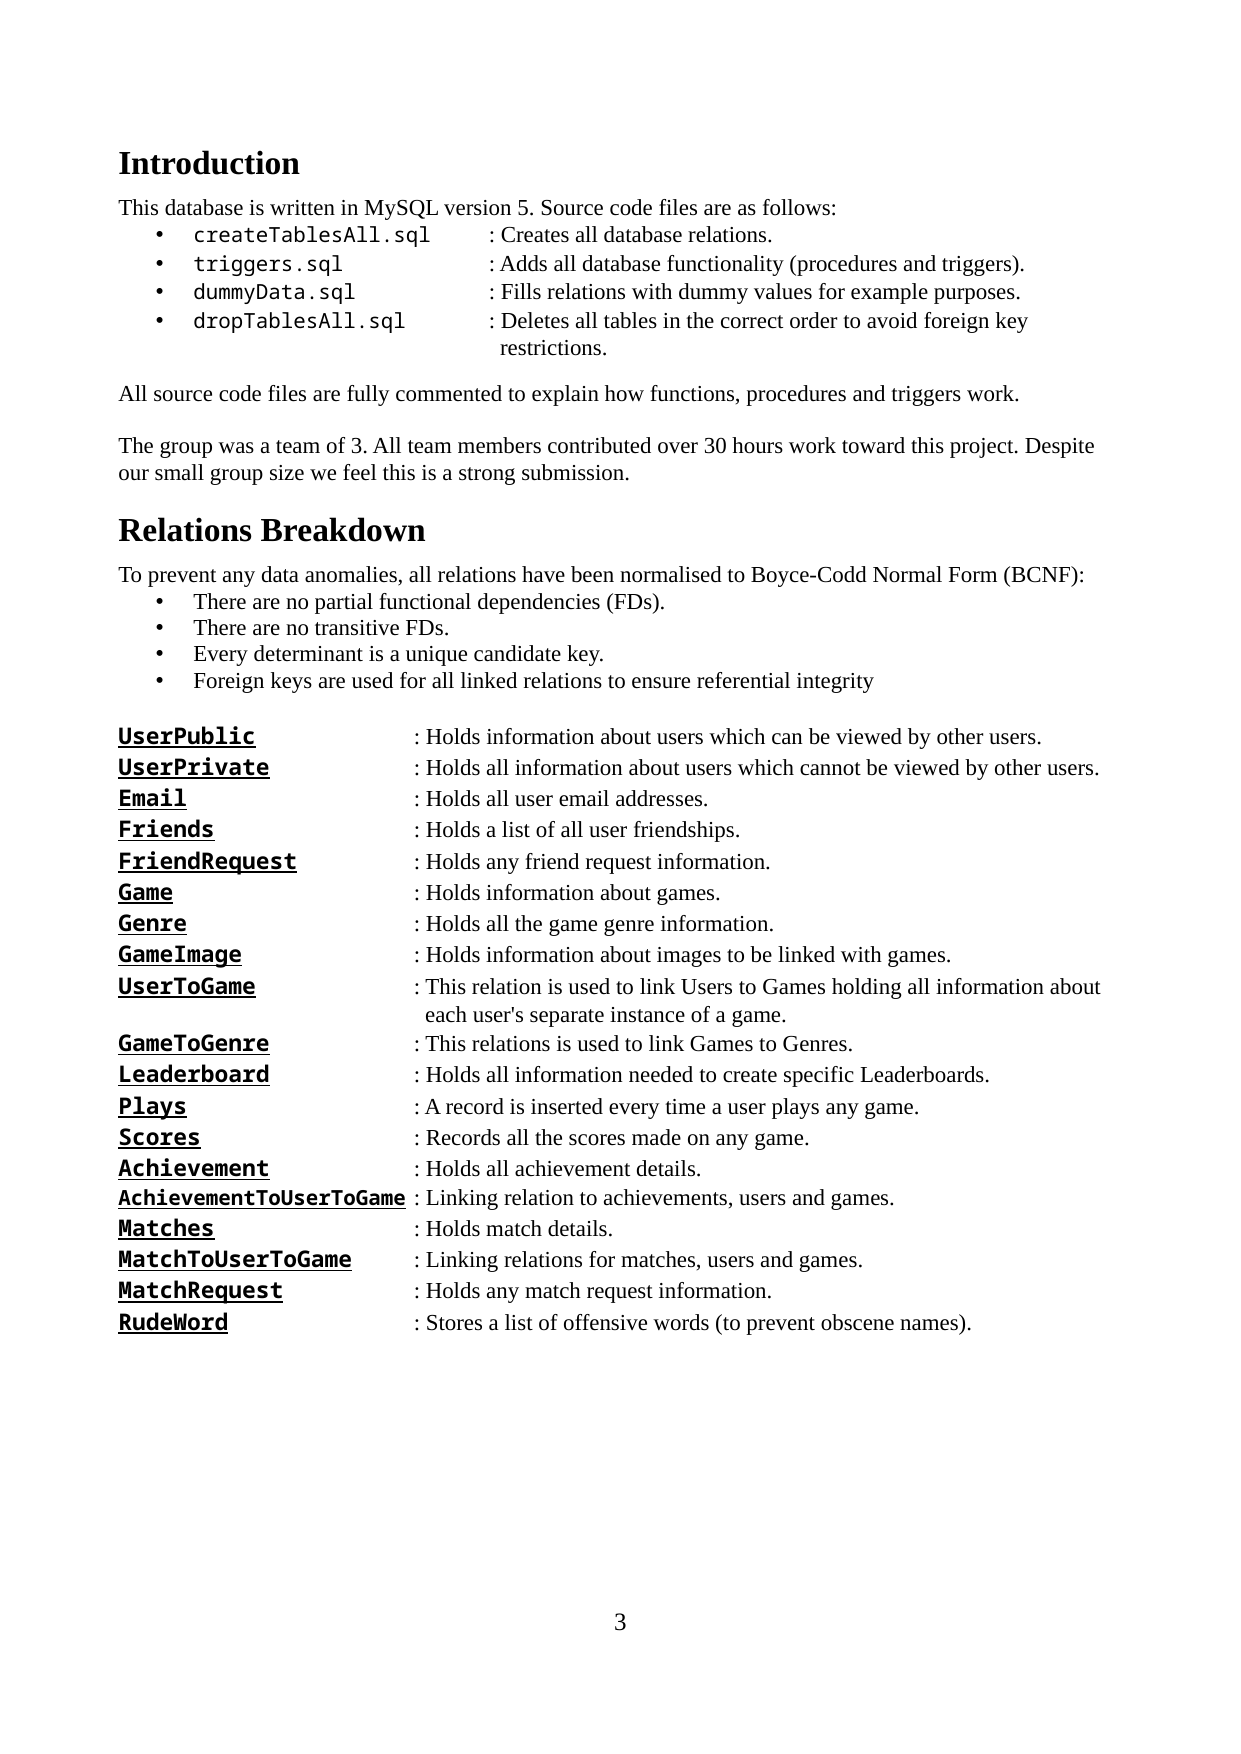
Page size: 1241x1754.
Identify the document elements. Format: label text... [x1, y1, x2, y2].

text Game : Holds information about games. [118, 876, 1122, 907]
list Every determinant is a unique candidate key. [156, 641, 1122, 667]
text To prevent any data anomalies, all relations have been normalised to Boyce-Codd Normal Form (BCNF): [118, 561, 1122, 588]
text FriendRequest : Holds any friend request information. [118, 844, 1122, 876]
text MatchToUserToGame : Linking relations for matches, users and games. [118, 1243, 1122, 1274]
text GameToGenre : This relations is used to link Games to Genres. [118, 1027, 1122, 1058]
text Scores : Records all the scores made on any game. [118, 1121, 1122, 1152]
text GameImage : Holds information about images to be linked with games. [118, 938, 1122, 969]
text The group was a team of 3. All team members contributed over 30 hours work toward this project. Despite our small group size we feel this is a strong submission. [118, 433, 1122, 485]
text Matches : Holds match details. [118, 1212, 1122, 1243]
text Plays : A record is inserted every time a user plays any game. [118, 1090, 1122, 1121]
text Friends : Holds a list of all user friendships. [118, 813, 1122, 844]
text UserToGame : This relation is used to link Users to Games holding all information about each user's separate instance of a game. [118, 969, 1122, 1027]
list dropTablesAll.sql : Deletes all tables in the correct order to avoid foreign key restrictions. [156, 306, 1122, 361]
text MatchRequest : Holds any match request information. [118, 1274, 1122, 1306]
text UserPrivate : Holds all information about users which cannot be viewed by other users. [118, 751, 1122, 782]
list triggers.sql : Adds all database functionality (procedures and triggers). [156, 249, 1122, 277]
text RudeWord : Stores a list of offensive words (to prevent obscene names). [118, 1306, 1122, 1337]
text UserPublic : Holds information about users which can be viewed by other users. [118, 719, 1122, 751]
list dummyData.sql : Fills relations with dummy values for example purposes. [156, 277, 1122, 306]
subtitle Relations Breakdown [118, 510, 1122, 549]
list There are no partial functional dependencies (FDs). [156, 588, 1122, 614]
text This database is written in MySQL version 5. Source code files are as follows: [118, 194, 1122, 221]
text Email : Holds all user email addresses. [118, 782, 1122, 813]
text Genre : Holds all the game genre information. [118, 907, 1122, 938]
text Achievement : Holds all achievement details. [118, 1152, 1122, 1183]
subtitle Introduction [118, 143, 1122, 182]
text AchievementToUserToGame : Linking relation to achievements, users and games. [118, 1183, 1122, 1212]
list Foreign keys are used for all linked relations to ensure referential integrity [156, 667, 1122, 693]
text All source code files are fully commented to explain how functions, procedures and triggers work. [118, 380, 1122, 406]
list There are no transitive FDs. [156, 614, 1122, 641]
text Leaderboard : Holds all information needed to create specific Leaderboards. [118, 1058, 1122, 1090]
list createTablesAll.sql : Creates all database relations. [156, 221, 1122, 249]
